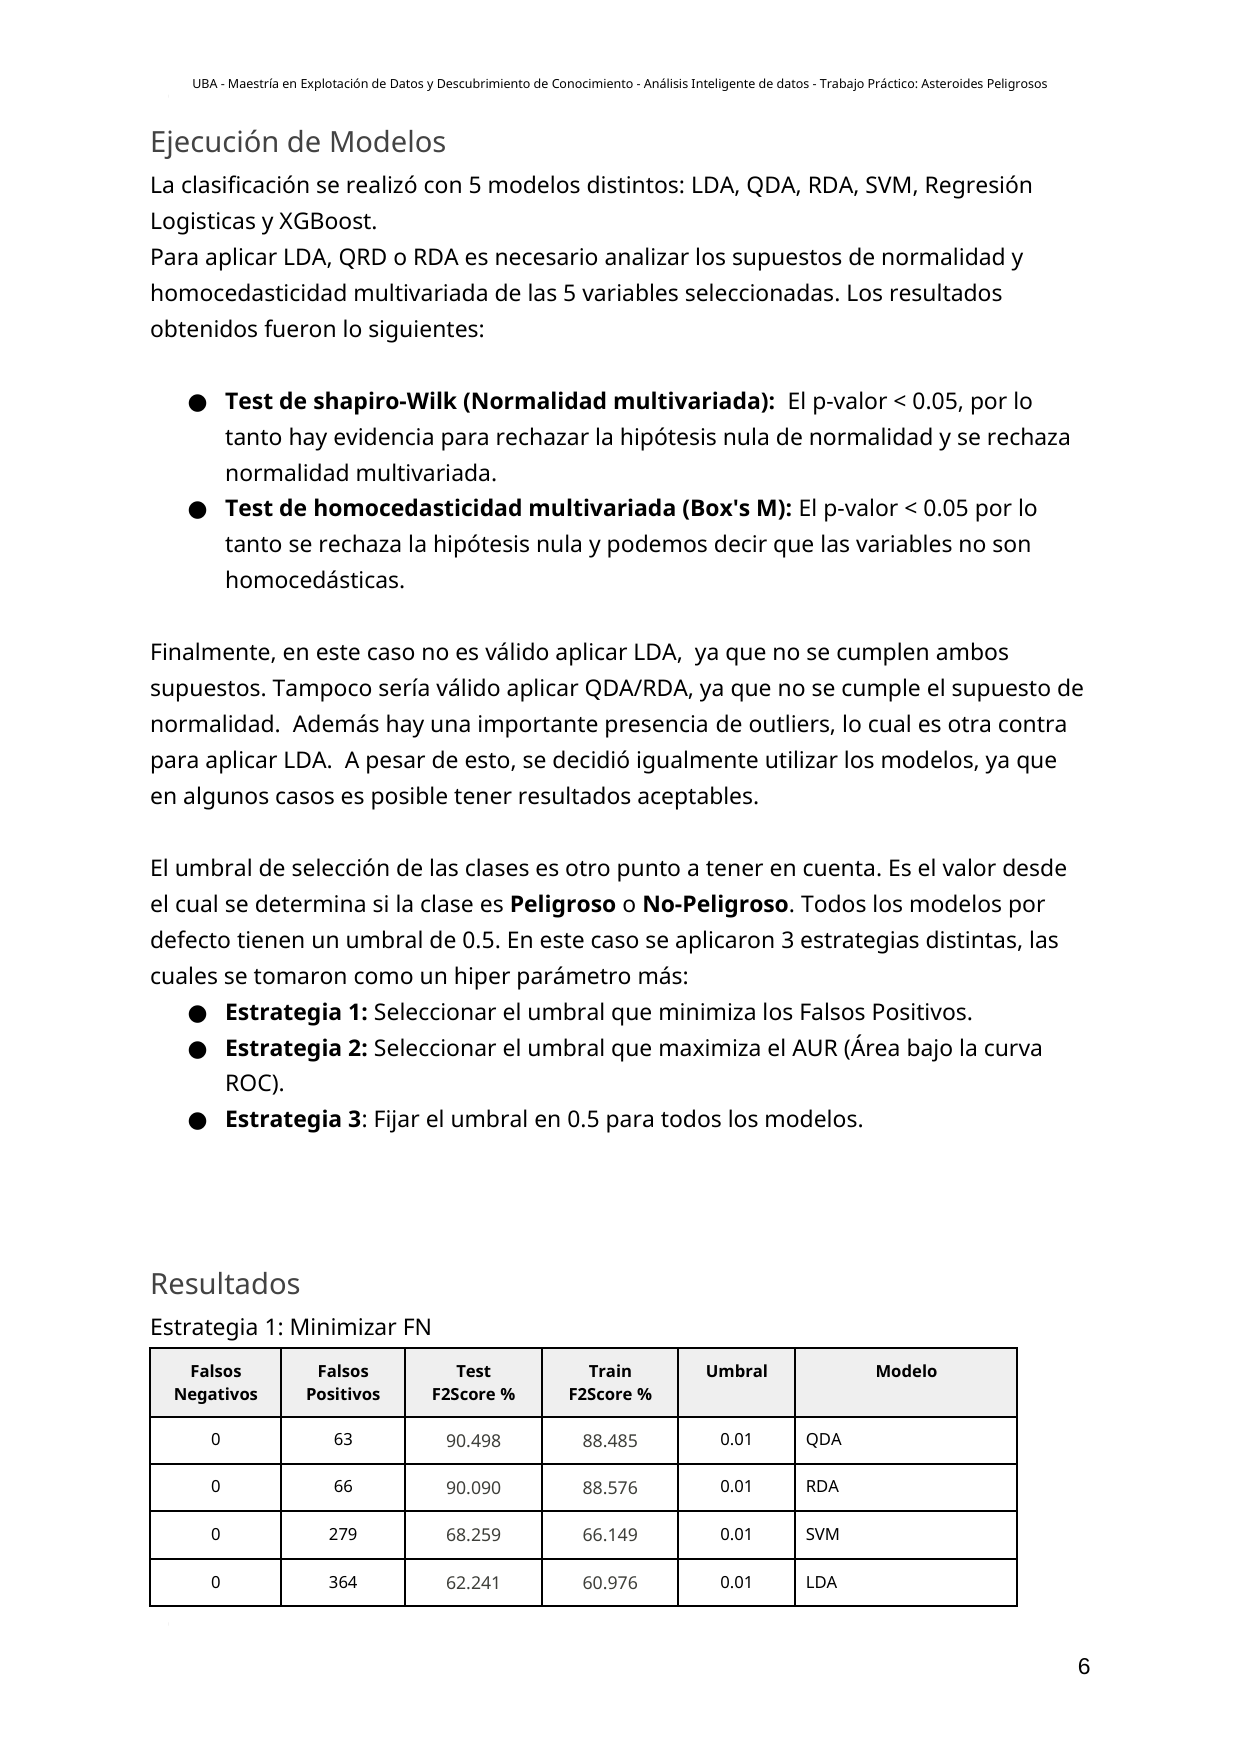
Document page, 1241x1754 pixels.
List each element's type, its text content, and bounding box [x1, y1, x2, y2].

list Estrategia 3: Fijar el umbral en 0.5 para todos los modelos. [187, 1103, 1090, 1134]
table_header Falsos Negativos [151, 1349, 280, 1416]
list Estrategia 1: Seleccionar el umbral que minimiza los Falsos Positivos. [187, 996, 1090, 1027]
list Test de shapiro-Wilk (Normalidad multivariada): El p-valor < 0.05, por lo tanto hay evidencia para rechazar la hipótesis nula de normalidad y se rechaza normalidad multivariada. [187, 384, 1090, 488]
text Estrategia 1: Minimizar FN [150, 1311, 1090, 1342]
text Finalmente, en este caso no es válido aplicar LDA, ya que no se cumplen ambos supuestos. Tampoco sería válido aplicar QDA/RDA, ya que no se cumple el supuesto de normalidad. Además hay una importante presencia de outliers, lo cual es otra contra para aplicar LDA. A pesar de esto, se decidió igualmente utilizar los modelos, ya que en algunos casos es posible tener resultados aceptables. [150, 636, 1090, 811]
table_header Train F2Score % [543, 1349, 677, 1416]
table_cell 0.01 [679, 1560, 794, 1605]
table_cell 66.149 [543, 1512, 677, 1558]
list Test de homocedasticidad multivariada (Box's M): El p-valor < 0.05 por lo tanto se rechaza la hipótesis nula y podemos decir que las variables no son homocedásticas. [187, 492, 1090, 596]
table_cell 0.01 [679, 1512, 794, 1558]
table_cell 66 [282, 1465, 404, 1510]
table_cell 0 [151, 1465, 280, 1510]
table_cell LDA [796, 1560, 1016, 1605]
table_header Falsos Positivos [282, 1349, 404, 1416]
subtitle Resultados [150, 1263, 1090, 1303]
table_cell 60.976 [543, 1560, 677, 1605]
table_header Test F2Score % [406, 1349, 541, 1416]
table_cell 0 [151, 1418, 280, 1463]
table_cell RDA [796, 1465, 1016, 1510]
text La clasificación se realizó con 5 modelos distintos: LDA, QDA, RDA, SVM, Regresión Logisticas y XGBoost. [150, 169, 1090, 236]
table_cell 0.01 [679, 1465, 794, 1510]
table_cell 62.241 [406, 1560, 541, 1605]
table_cell 90.090 [406, 1465, 541, 1510]
table_cell 63 [282, 1418, 404, 1463]
table_cell 0.01 [679, 1418, 794, 1463]
table_cell 68.259 [406, 1512, 541, 1558]
table_cell 0 [151, 1512, 280, 1558]
table_cell QDA [796, 1418, 1016, 1463]
table_cell 88.485 [543, 1418, 677, 1463]
list Estrategia 2: Seleccionar el umbral que maximiza el AUR (Área bajo la curva ROC). [187, 1031, 1090, 1099]
text Para aplicar LDA, QRD o RDA es necesario analizar los supuestos de normalidad y homocedasticidad multivariada de las 5 variables seleccionadas. Los resultados obtenidos fueron lo siguientes: [150, 241, 1090, 344]
table_cell 0 [151, 1560, 280, 1605]
table_cell 364 [282, 1560, 404, 1605]
subtitle Ejecución de Modelos [150, 121, 1090, 161]
table_cell 279 [282, 1512, 404, 1558]
table_cell 90.498 [406, 1418, 541, 1463]
table_cell SVM [796, 1512, 1016, 1558]
table_header Modelo [796, 1349, 1016, 1416]
text El umbral de selección de las clases es otro punto a tener en cuenta. Es el valor desde el cual se determina si la clase es Peligroso o No-Peligroso. Todos los modelos por defecto tienen un umbral de 0.5. En este caso se aplicaron 3 estrategias distintas, las cuales se tomaron como un hiper parámetro más: [150, 852, 1090, 991]
table_header Umbral [679, 1349, 794, 1416]
table_cell 88.576 [543, 1465, 677, 1510]
